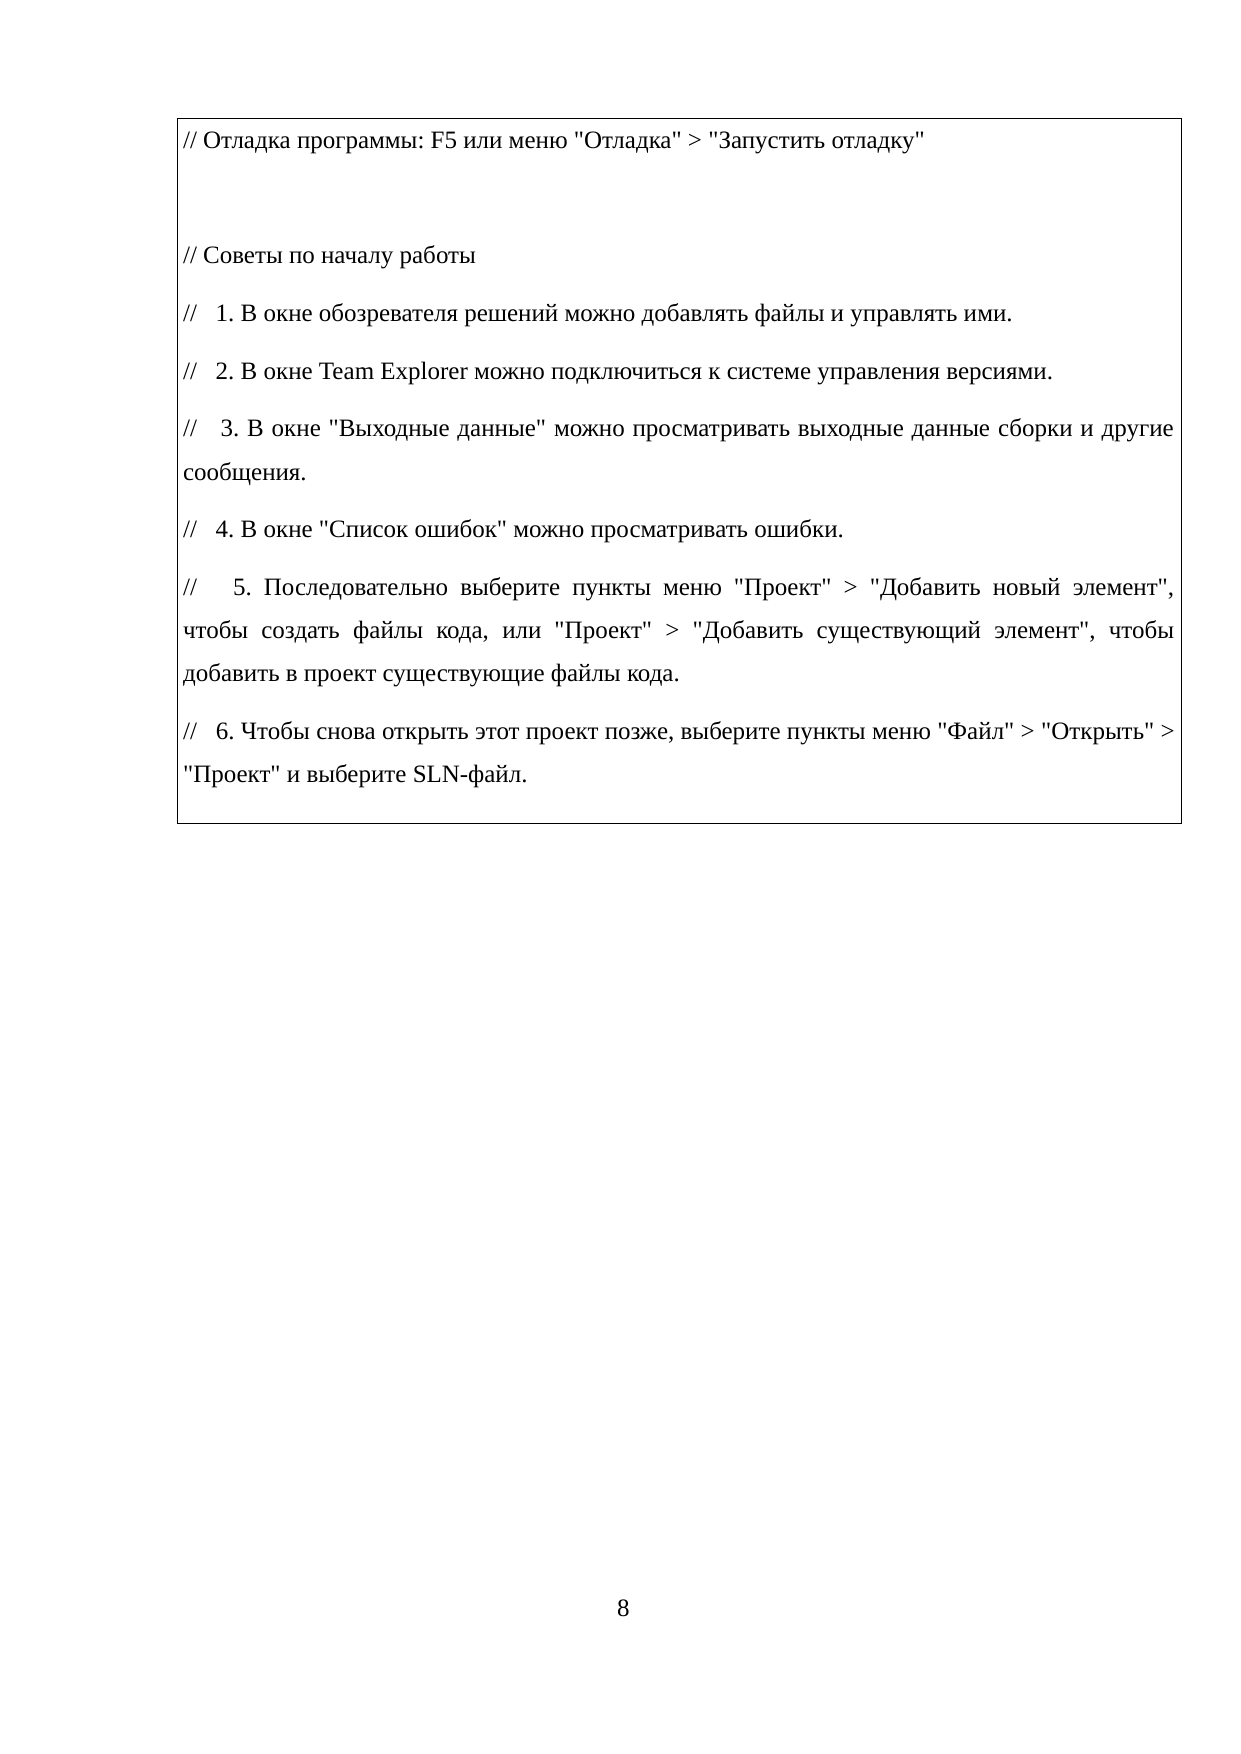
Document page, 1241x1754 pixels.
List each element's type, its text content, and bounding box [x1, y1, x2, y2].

table_header // Отладка программы: F5 или меню "Отладка" > "Запустить отладку" // Советы по началу работы // 1. В окне обозревателя решений можно добавлять файлы и управлять ими. // 2. В окне Team Explorer можно подключиться к системе управления версиями. // 3. В окне "Выходные данные" можно просматривать выходные данные сборки и другие сообщения. // 4. В окне "Список ошибок" можно просматривать ошибки. // 5. Последовательно выберите пункты меню "Проект" > "Добавить новый элемент", чтобы создать файлы кода, или "Проект" > "Добавить существующий элемент", чтобы добавить в проект существующие файлы кода. // 6. Чтобы снова открыть этот проект позже, выберите пункты меню "Файл" > "Открыть" > "Проект" и выберите SLN-файл. [178, 119, 1181, 822]
